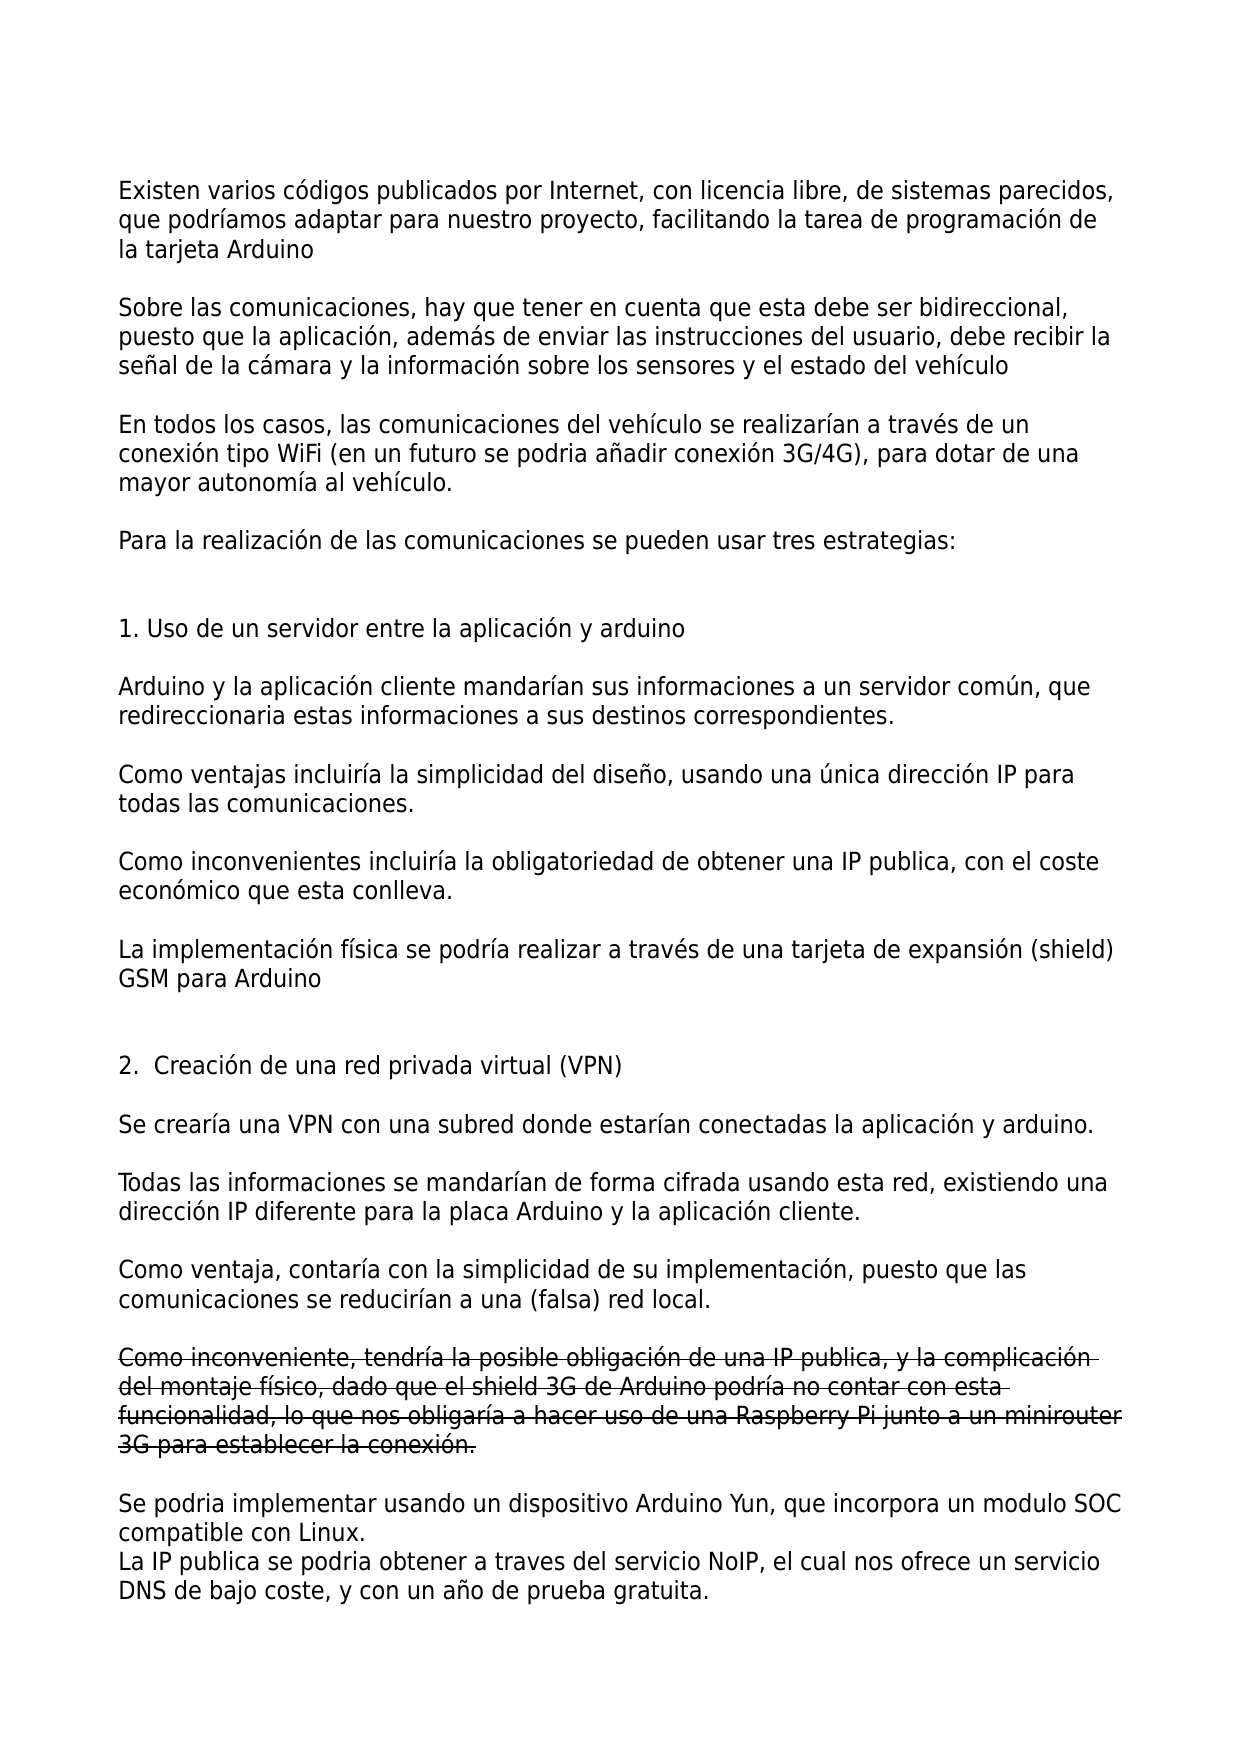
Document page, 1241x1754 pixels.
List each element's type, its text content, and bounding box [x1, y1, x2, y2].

text La implementación física se podría realizar a través de una tarjeta de expansión (shield) GSM para Arduino [118, 935, 1122, 993]
text Como inconveniente, tendría la posible obligación de una IP publica, y la complicación del montaje físico, dado que el shield 3G de Arduino podría no contar con esta funcionalidad, lo que nos obligaría a hacer uso de una Raspberry Pi junto a un minirouter 3G para establecer la conexión. [118, 1419, 1122, 1460]
text Para la realización de las comunicaciones se pueden usar tres estrategias: [118, 526, 1122, 556]
text Se crearía una VPN con una subred donde estarían conectadas la aplicación y arduino. [118, 1110, 1122, 1139]
text 1. Uso de un servidor entre la aplicación y arduino [118, 614, 1122, 643]
text Como inconvenientes incluiría la obligatoriedad de obtener una IP publica, con el coste económico que esta conlleva. [118, 847, 1122, 906]
text Como ventaja, contaría con la simplicidad de su implementación, puesto que las comunicaciones se reducirían a una (falsa) red local. [118, 1256, 1122, 1314]
text En todos los casos, las comunicaciones del vehículo se realizarían a través de un conexión tipo WiFi (en un futuro se podria añadir conexión 3G/4G), para dotar de una mayor autonomía al vehículo. [118, 410, 1122, 497]
text La IP publica se podria obtener a traves del servicio NoIP, el cual nos ofrece un servicio DNS de bajo coste, y con un año de prueba gratuita. [118, 1547, 1122, 1606]
text Todas las informaciones se mandarían de forma cifrada usando esta red, existiendo una dirección IP diferente para la placa Arduino y la aplicación cliente. [118, 1168, 1122, 1226]
text Como ventajas incluiría la simplicidad del diseño, usando una única dirección IP para todas las comunicaciones. [118, 760, 1122, 818]
text Existen varios códigos publicados por Internet, con licencia libre, de sistemas parecidos, que podríamos adaptar para nuestro proyecto, facilitando la tarea de programación de la tarjeta Arduino [118, 176, 1122, 264]
text Sobre las comunicaciones, hay que tener en cuenta que esta debe ser bidireccional, puesto que la aplicación, además de enviar las instrucciones del usuario, debe recibir la señal de la cámara y la información sobre los sensores y el estado del vehículo [118, 293, 1122, 381]
text 2. Creación de una red privada virtual (VPN) [118, 1051, 1122, 1081]
text Arduino y la aplicación cliente mandarían sus informaciones a un servidor común, que redireccionaria estas informaciones a sus destinos correspondientes. [118, 672, 1122, 731]
text Se podria implementar usando un dispositivo Arduino Yun, que incorpora un modulo SOC compatible con Linux. [118, 1489, 1122, 1547]
text Como inconveniente, tendría la posible obligación de una IP publica, y la complicación del montaje físico, dado que el shield 3G de Arduino podría no contar con esta funcionalidad, lo que nos obligaría a hacer uso de una Raspberry Pi junto a un minirouter 3G para establecer la conexión. [118, 1343, 1122, 1417]
